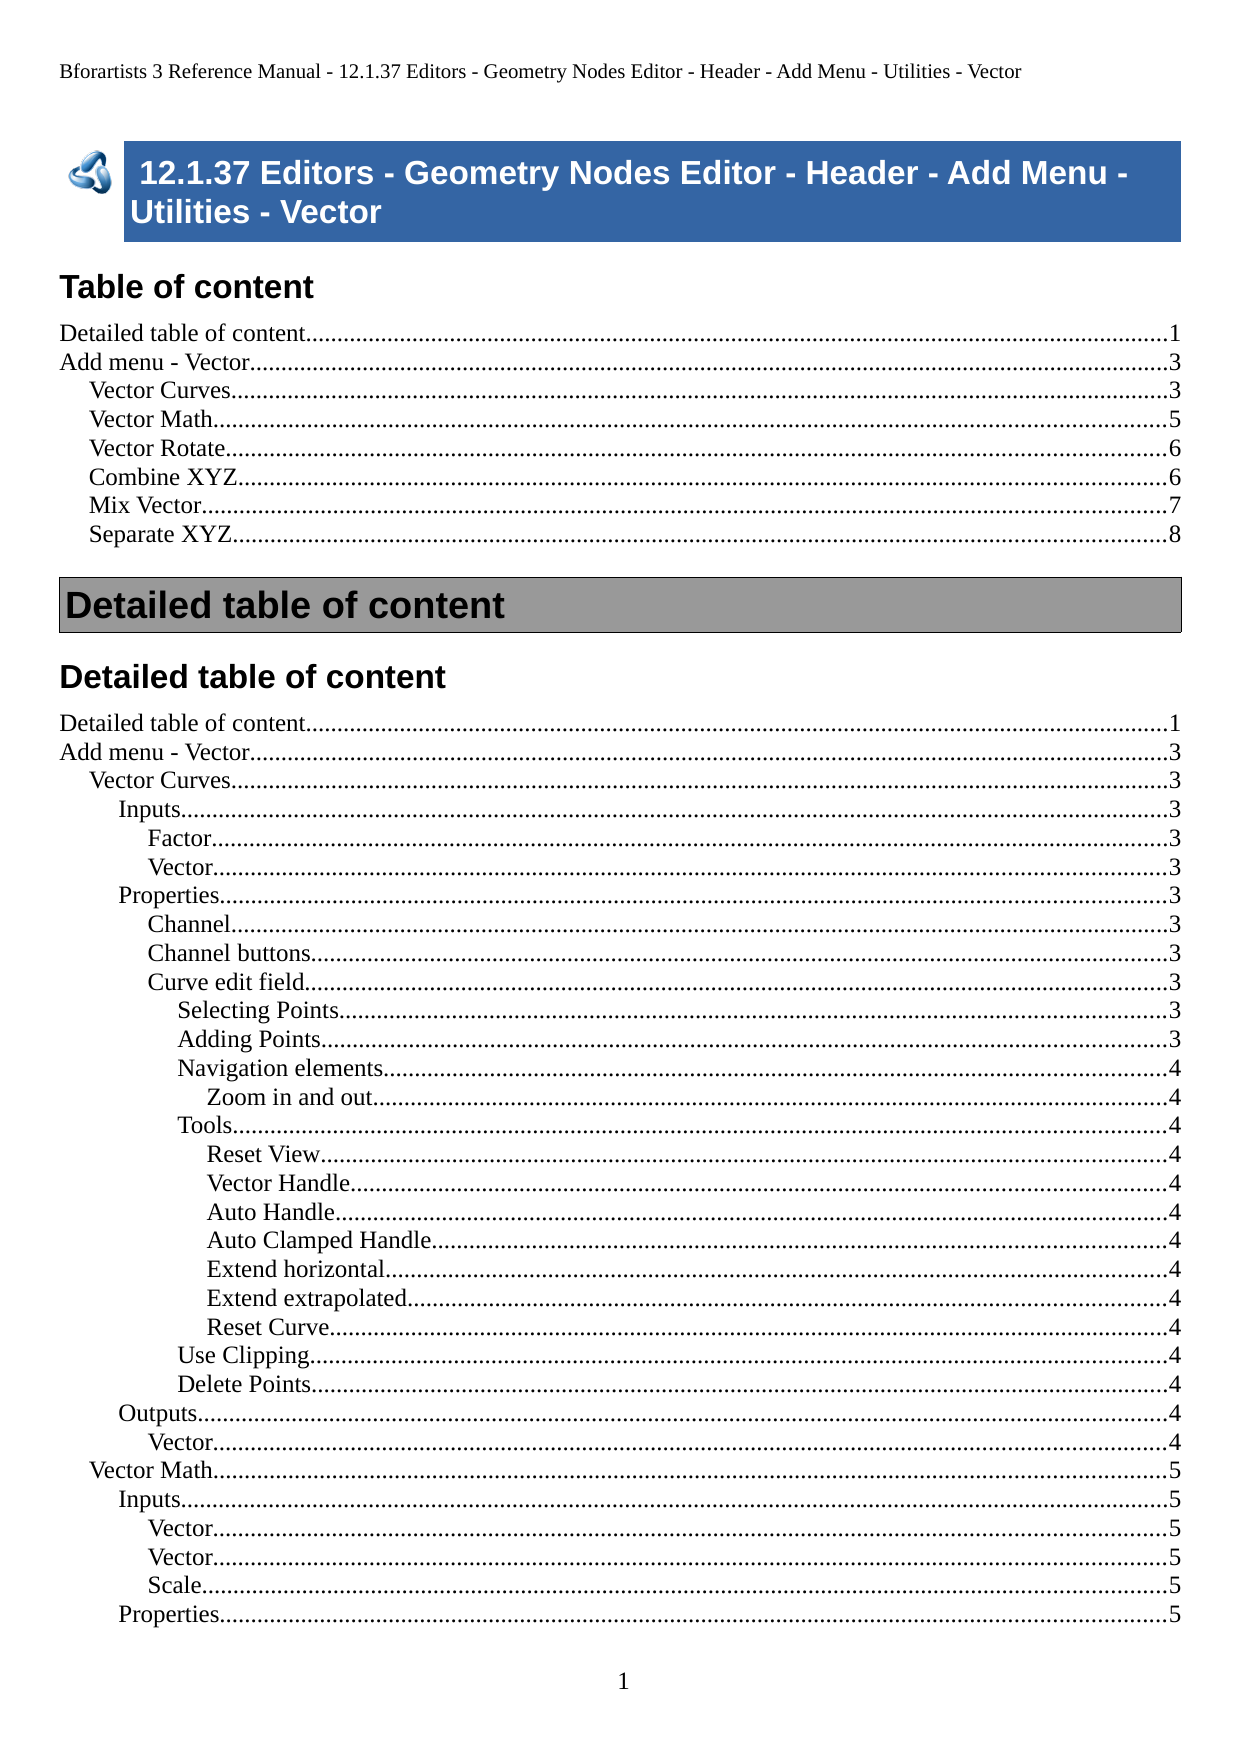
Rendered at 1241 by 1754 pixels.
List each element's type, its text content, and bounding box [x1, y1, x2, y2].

text Reset View 4 [206, 1139, 1181, 1168]
text Delete Points 4 [177, 1369, 1181, 1398]
table_header Detailed table of content [60, 578, 1181, 632]
text Detailed table of content 1 [59, 708, 1181, 737]
text Combine XYZ 6 [88, 462, 1181, 490]
text Vector 4 [147, 1427, 1181, 1455]
text Inputs 5 [118, 1484, 1181, 1513]
text Vector 5 [147, 1513, 1181, 1542]
text Vector Math 5 [88, 1455, 1181, 1484]
text Auto Clamped Handle 4 [206, 1225, 1181, 1254]
text Mix Vector 7 [88, 490, 1181, 519]
text Inputs 3 [118, 794, 1181, 823]
text Separate XYZ 8 [88, 519, 1181, 548]
text Properties 3 [118, 880, 1181, 909]
text Vector 5 [147, 1542, 1181, 1570]
text Extend horizontal 4 [206, 1254, 1181, 1283]
text Vector 3 [147, 852, 1181, 880]
text Vector Curves 3 [88, 765, 1181, 794]
text Add menu - Vector 3 [59, 347, 1181, 375]
text Zoom in and out 4 [206, 1082, 1181, 1110]
subtitle Table of content [59, 267, 1181, 305]
text Channel 3 [147, 909, 1181, 938]
table_header 12.1.37 Editors - Geometry Nodes Editor - Header - Add Menu - Utilities - Vector [124, 141, 1181, 242]
text Extend extrapolated 4 [206, 1283, 1181, 1312]
text Adding Points 3 [177, 1024, 1181, 1053]
text Reset Curve 4 [206, 1312, 1181, 1340]
picture [65, 147, 114, 197]
text Selecting Points 3 [177, 995, 1181, 1024]
text Add menu - Vector 3 [59, 737, 1181, 765]
text Vector Handle 4 [206, 1168, 1181, 1197]
text Use Clipping 4 [177, 1340, 1181, 1369]
text Channel buttons 3 [147, 938, 1181, 967]
text Scale 5 [147, 1570, 1181, 1599]
text Detailed table of content 1 [59, 318, 1181, 347]
text Factor 3 [147, 823, 1181, 852]
subtitle Detailed table of content [59, 657, 1181, 695]
text Tools 4 [177, 1110, 1181, 1139]
text Outputs 4 [118, 1398, 1181, 1427]
text Properties 5 [118, 1599, 1181, 1628]
text Vector Math 5 [88, 404, 1181, 433]
text Navigation elements 4 [177, 1053, 1181, 1082]
table_header [59, 141, 124, 242]
text Vector Curves 3 [88, 375, 1181, 404]
text Auto Handle 4 [206, 1197, 1181, 1225]
text Vector Rotate 6 [88, 433, 1181, 462]
text Curve edit field 3 [147, 967, 1181, 995]
